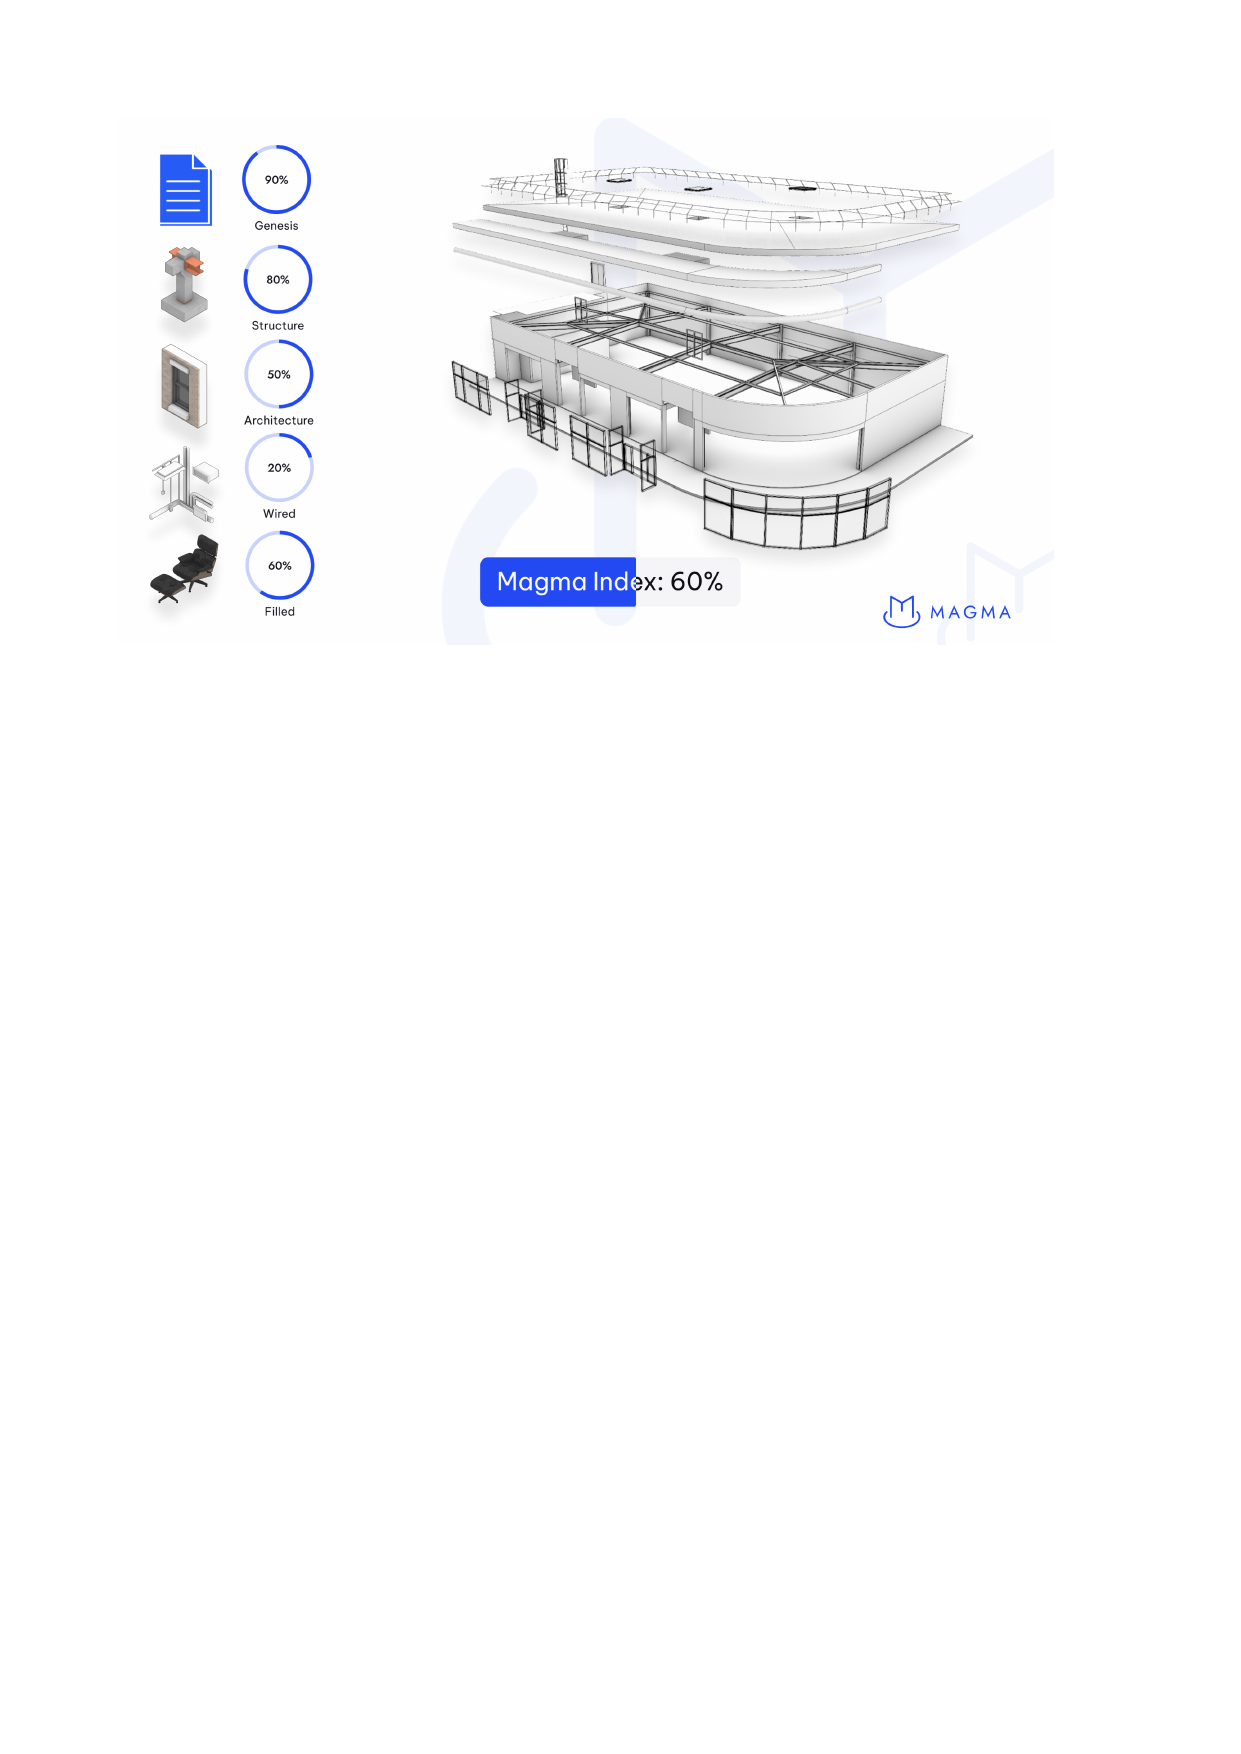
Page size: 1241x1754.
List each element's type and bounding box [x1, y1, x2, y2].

picture [118, 118, 1054, 645]
